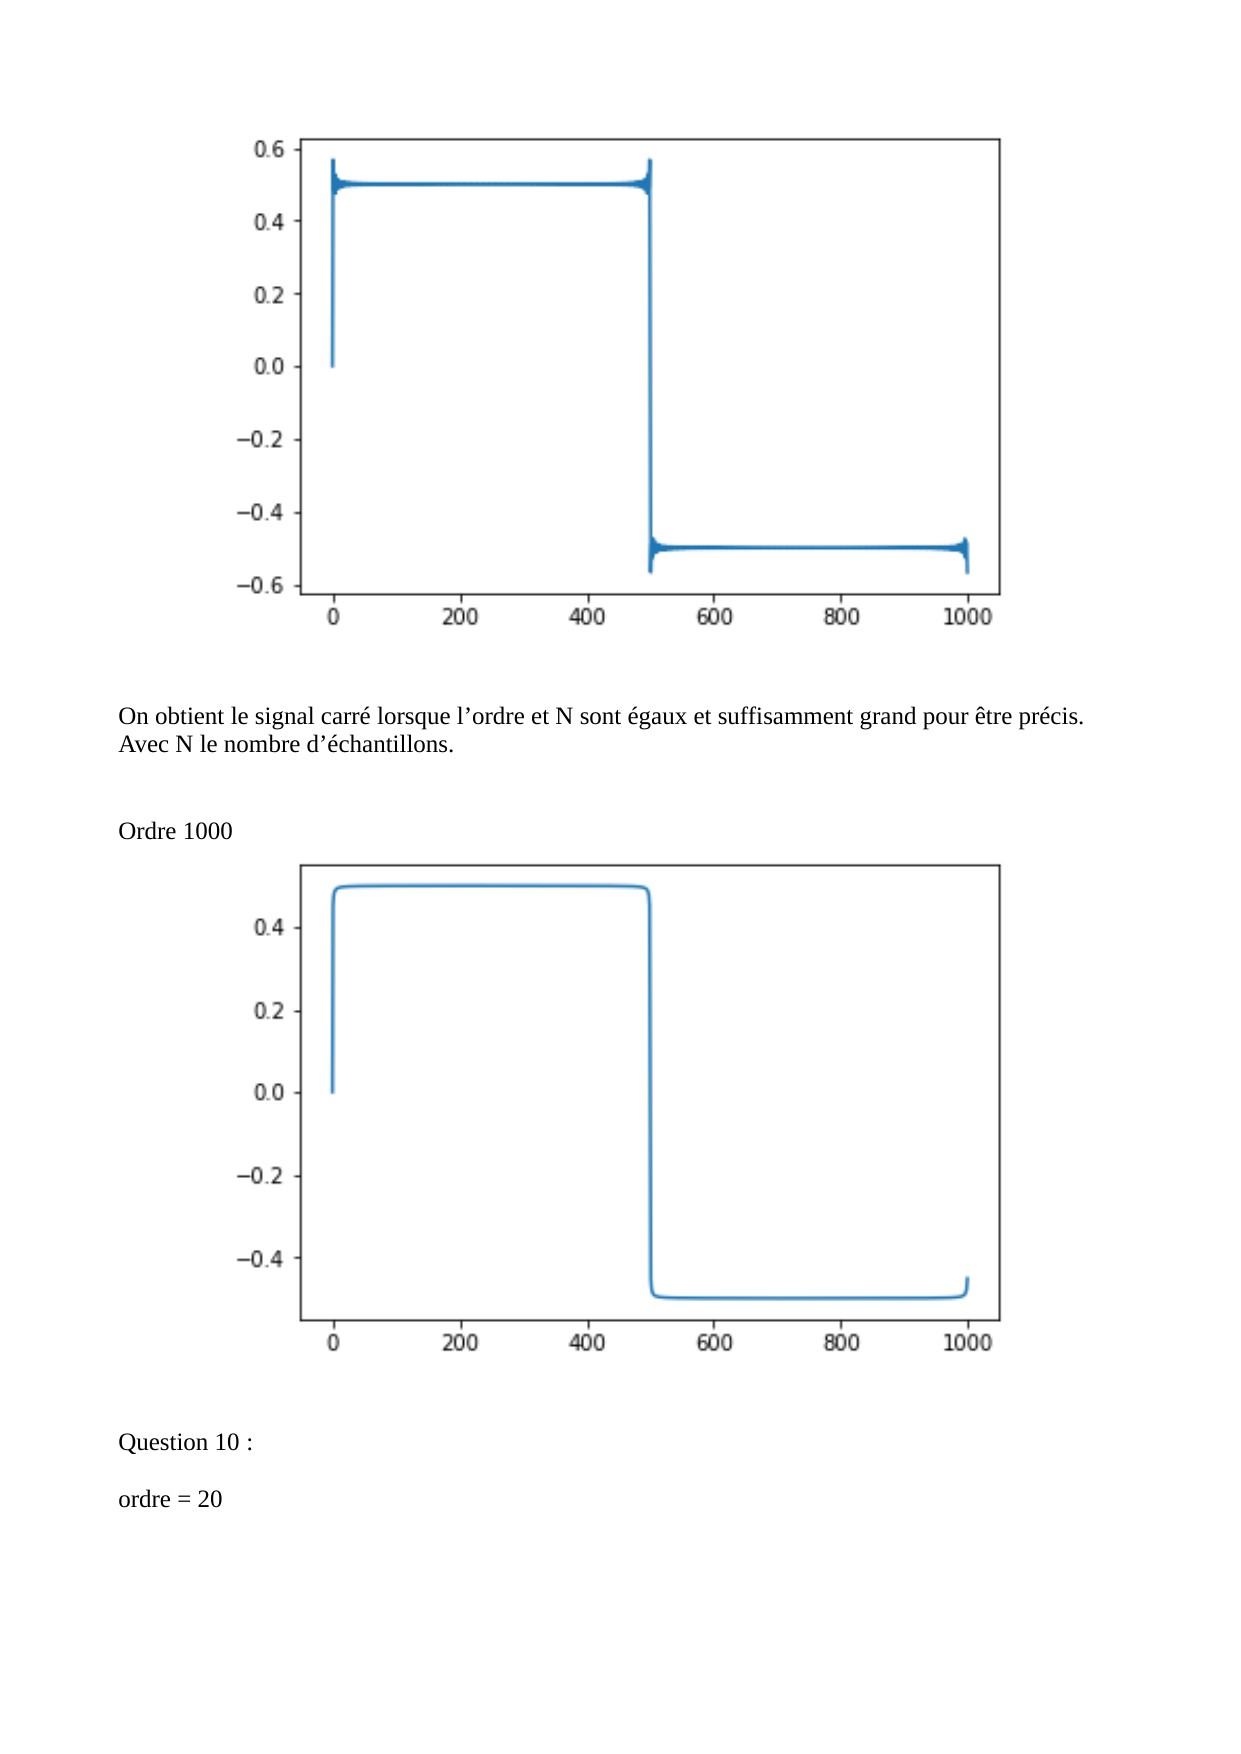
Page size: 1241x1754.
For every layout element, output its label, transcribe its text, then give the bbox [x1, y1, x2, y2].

text Ordre 1000 [118, 816, 1122, 844]
picture [221, 844, 1020, 1370]
text On obtient le signal carré lorsque l’ordre et N sont égaux et suffisamment grand pour être précis. Avec N le nombre d’échantillons. [118, 701, 1122, 758]
picture [221, 118, 1020, 644]
text Question 10 : [118, 1427, 1122, 1456]
text ordre = 20 [118, 1484, 1122, 1513]
